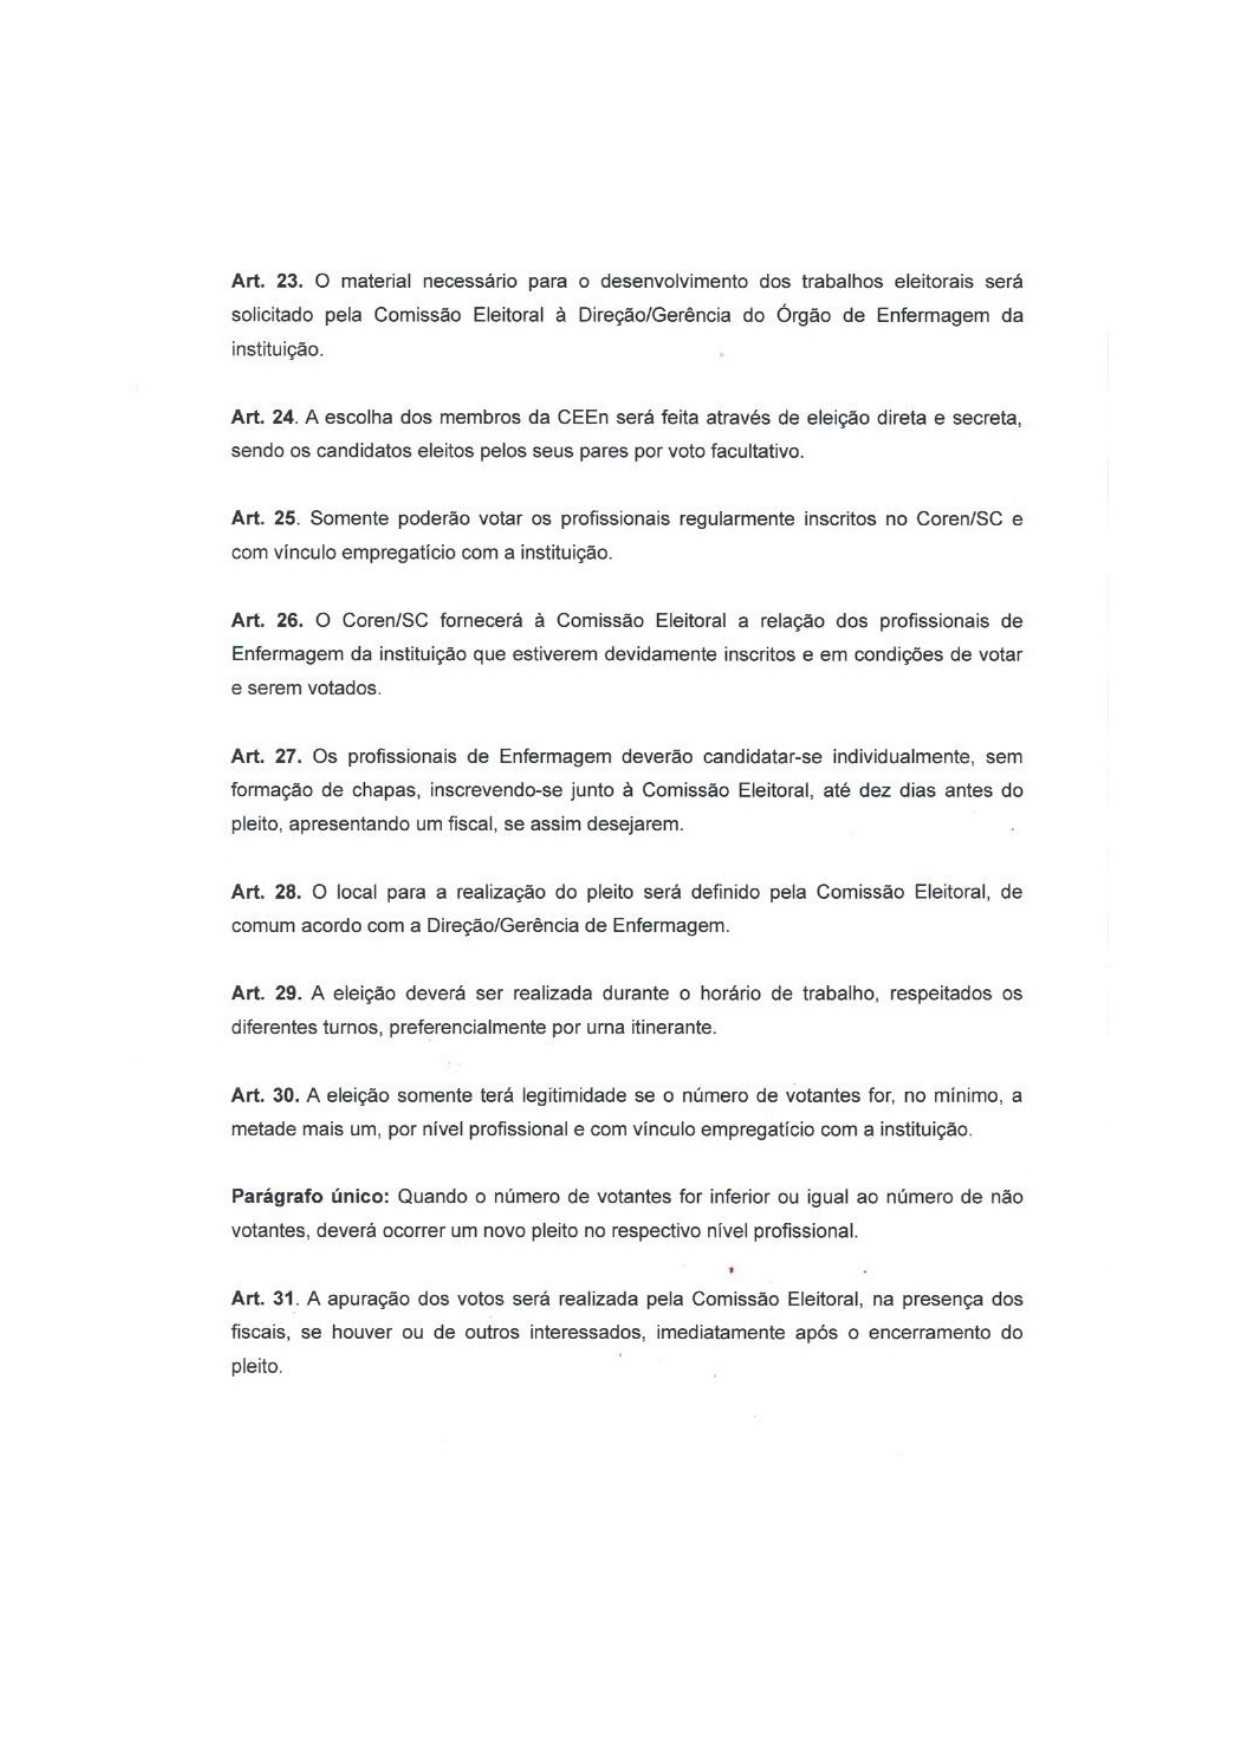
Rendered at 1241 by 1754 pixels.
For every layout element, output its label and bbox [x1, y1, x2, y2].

picture [118, 146, 1123, 1528]
